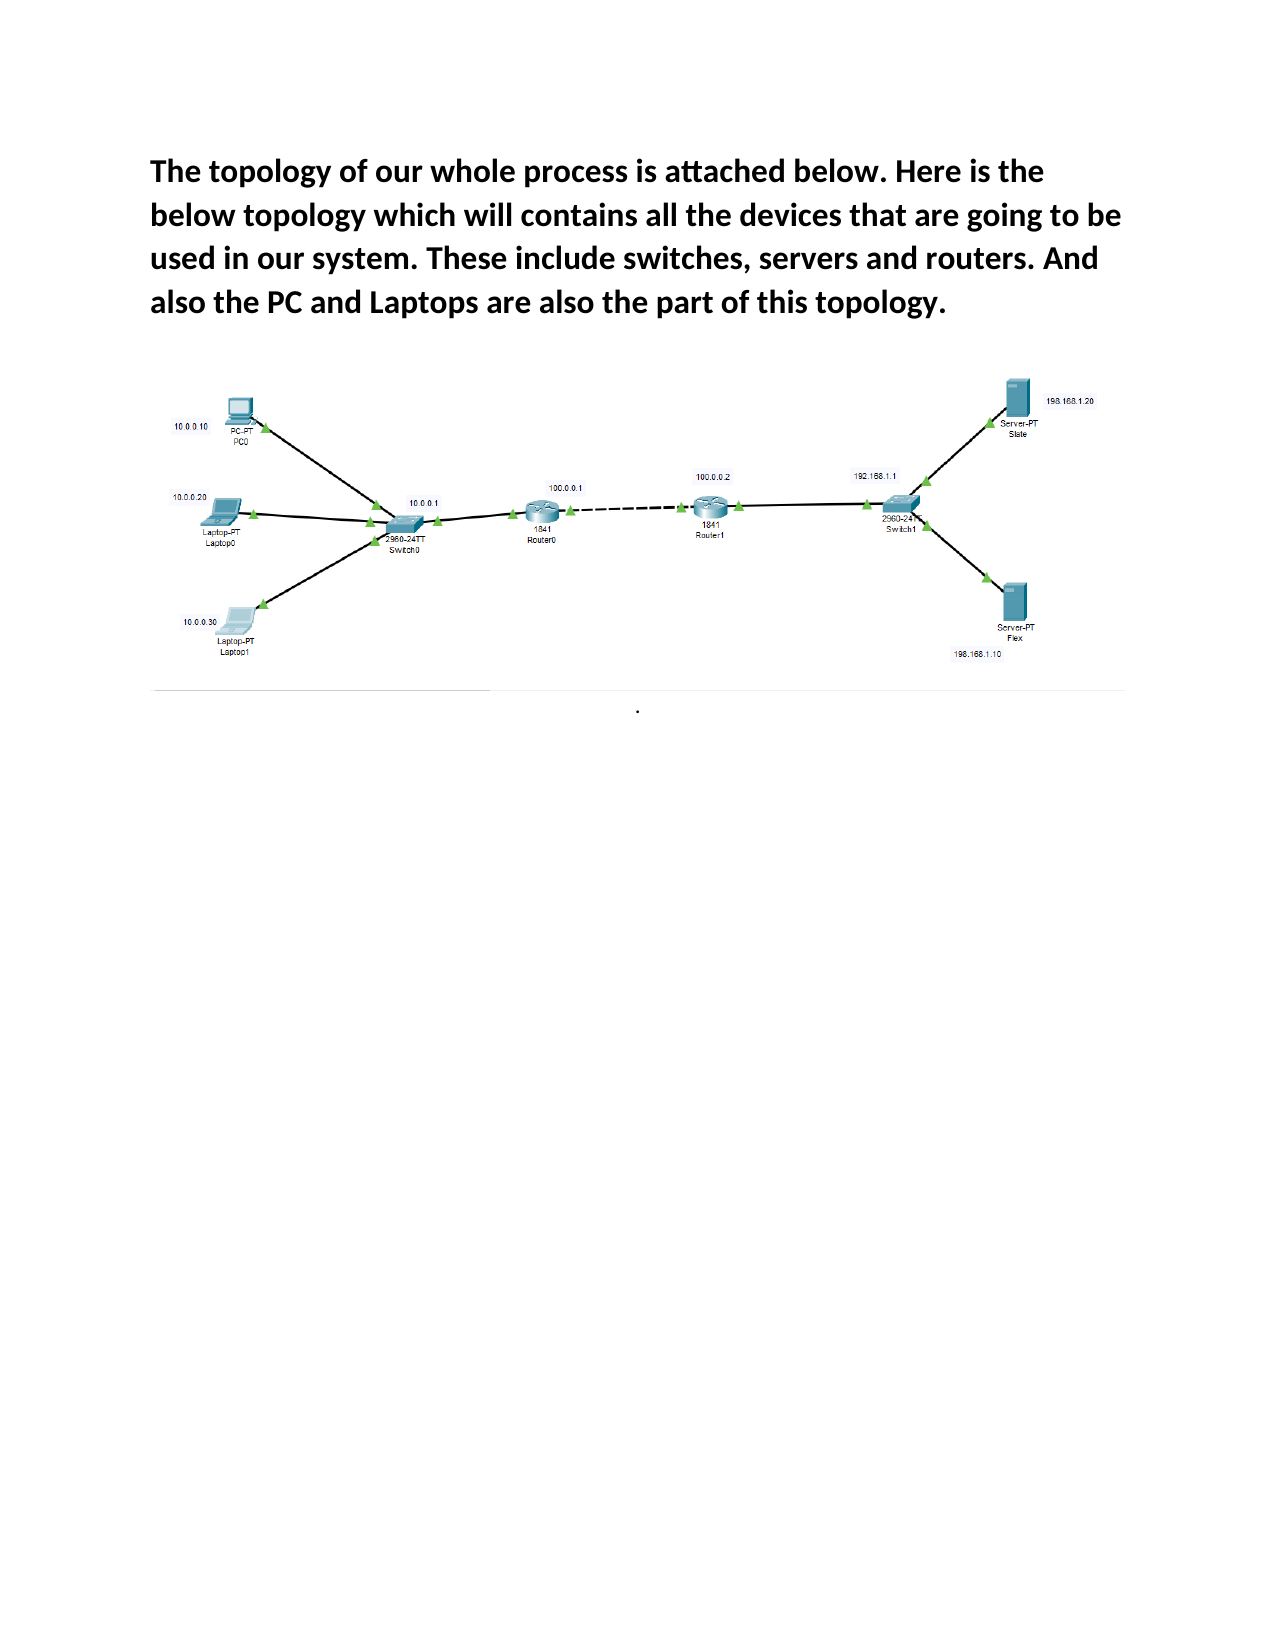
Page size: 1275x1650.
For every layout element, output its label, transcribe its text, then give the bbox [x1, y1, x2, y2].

text . [150, 691, 1125, 719]
text The topology of our whole process is attached below. Here is the below topology which will contains all the devices that are going to be used in our system. These include switches, servers and routers. And also the PC and Laptops are also the part of this topology. [150, 150, 1125, 321]
picture [150, 340, 1125, 691]
